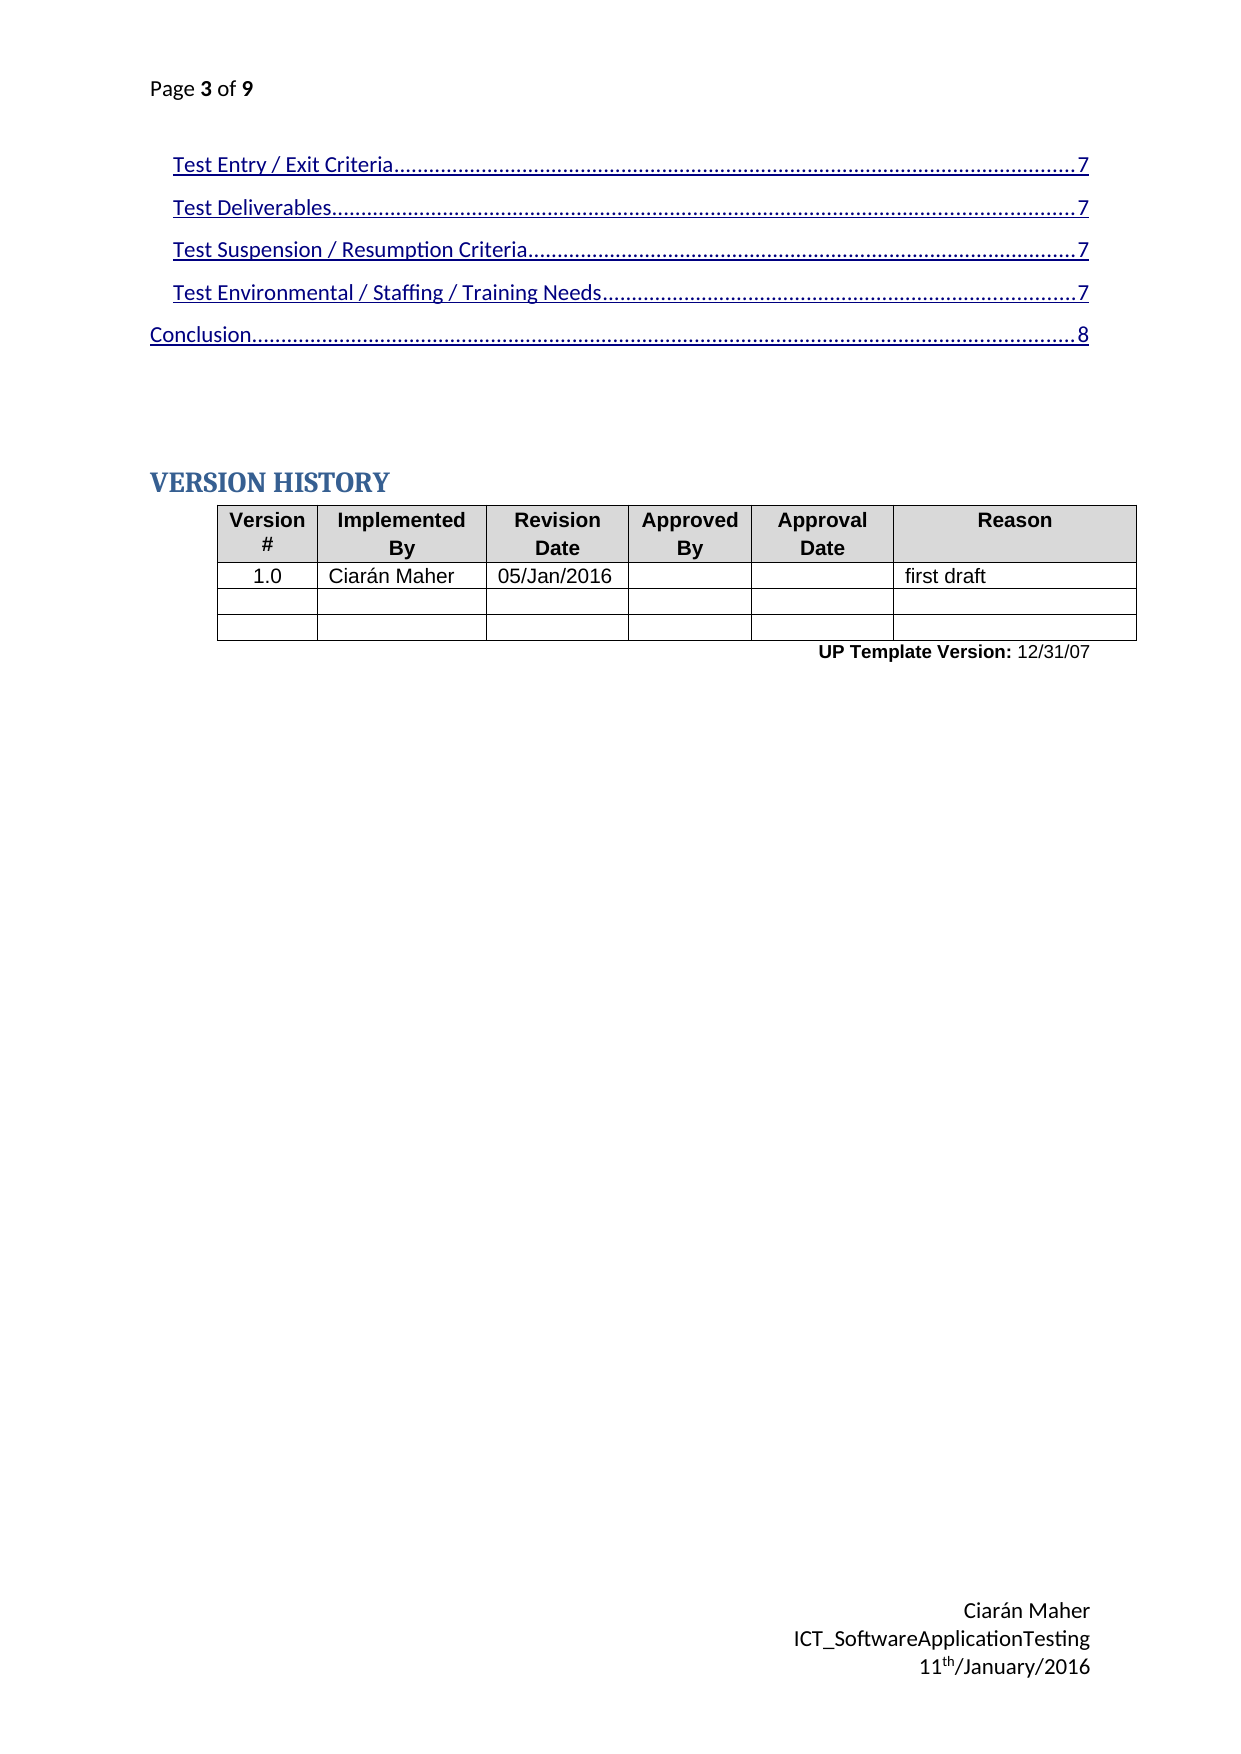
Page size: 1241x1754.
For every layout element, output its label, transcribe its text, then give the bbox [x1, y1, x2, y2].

table_header Implemented By [318, 506, 486, 562]
text Test Entry / Exit Criteria 7 [173, 150, 1090, 178]
text Test Suspension / Resumption Criteria 7 [173, 235, 1090, 263]
text Test Deliverables 7 [173, 193, 1090, 221]
table_cell [752, 563, 893, 588]
table_cell [629, 589, 751, 614]
table_header Version # [218, 506, 317, 562]
text UP Template Version: 12/31/07 [150, 641, 1090, 663]
text Conclusion 8 [150, 320, 1090, 348]
table_cell Ciarán Maher [318, 563, 486, 588]
table_cell [752, 615, 893, 640]
table_cell [487, 589, 628, 614]
table_cell [318, 615, 486, 640]
table_cell 1.0 [218, 563, 317, 588]
table_cell [318, 589, 486, 614]
table_cell [218, 589, 317, 614]
table_cell [752, 589, 893, 614]
table_cell first draft [894, 563, 1136, 588]
table_cell [629, 563, 751, 588]
table_header Reason [894, 506, 1136, 562]
table_cell [894, 589, 1136, 614]
table_header Approved By [629, 506, 751, 562]
table_cell [218, 615, 317, 640]
table_cell 05/Jan/2016 [487, 563, 628, 588]
table_header Approval Date [752, 506, 893, 562]
subtitle VERSION HISTORY [150, 466, 1090, 499]
table_cell [487, 615, 628, 640]
text Test Environmental / Staffing / Training Needs 7 [173, 278, 1090, 306]
table_cell [894, 615, 1136, 640]
table_header Revision Date [487, 506, 628, 562]
table_cell [629, 615, 751, 640]
